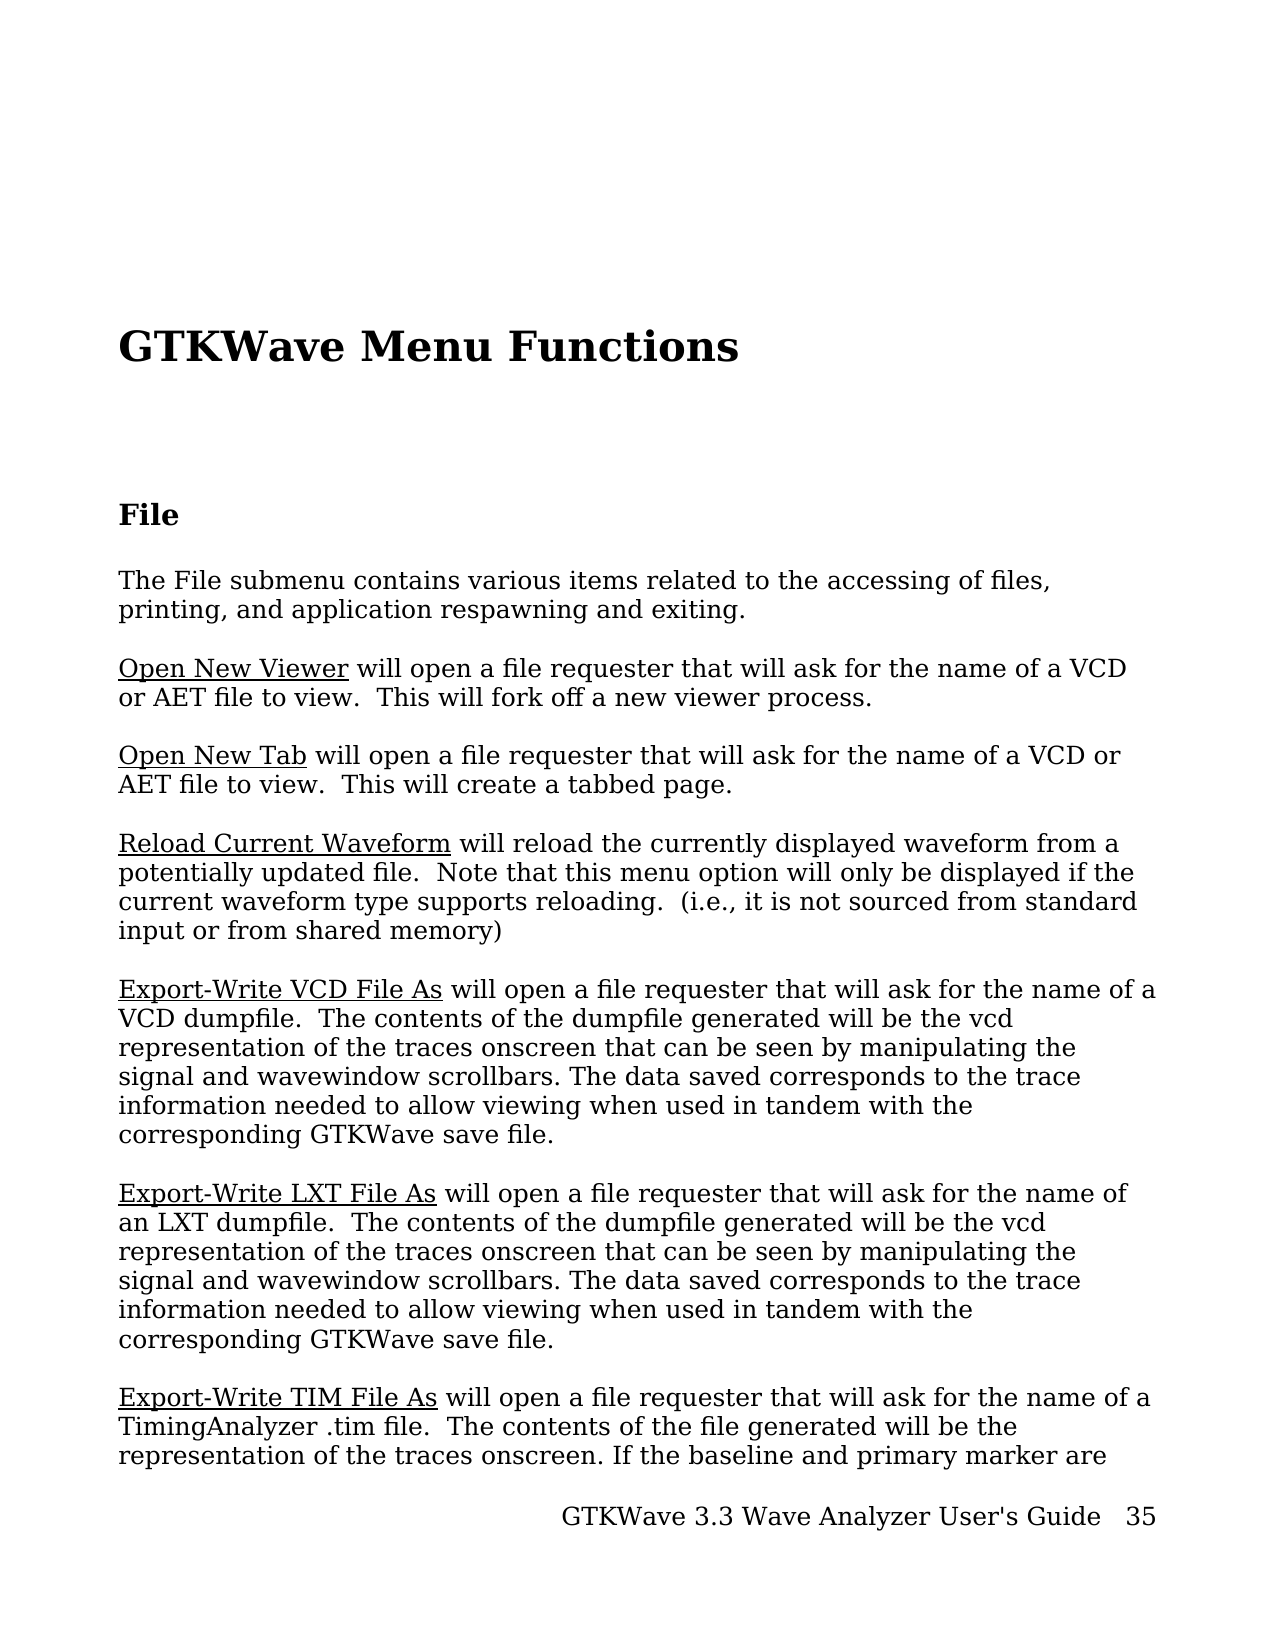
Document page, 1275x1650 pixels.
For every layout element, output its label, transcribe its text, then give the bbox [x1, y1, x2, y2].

text Open New Viewer will open a file requester that will ask for the name of a VCD or AET file to view. This will fork off a new viewer process. [118, 654, 1157, 712]
subtitle GTKWave Menu Functions [118, 322, 1157, 371]
text Export-Write LXT File As will open a file requester that will ask for the name of an LXT dumpfile. The contents of the dumpfile generated will be the vcd representation of the traces onscreen that can be seen by manipulating the signal and wavewindow scrollbars. The data saved corresponds to the trace information needed to allow viewing when used in tandem with the corresponding GTKWave save file. [118, 1179, 1157, 1354]
text Export-Write TIM File As will open a file requester that will ask for the name of a TimingAnalyzer .tim file. The contents of the file generated will be the representation of the traces onscreen. If the baseline and primary marker are [118, 1383, 1157, 1471]
text Reload Current Waveform will reload the currently displayed waveform from a potentially updated file. Note that this menu option will only be displayed if the current waveform type supports reloading. (i.e., it is not sourced from standard input or from shared memory) [118, 829, 1157, 946]
text The File submenu contains various items related to the accessing of files, printing, and application respawning and exiting. [118, 566, 1157, 625]
subtitle File [118, 498, 1157, 532]
text Export-Write VCD File As will open a file requester that will ask for the name of a VCD dumpfile. The contents of the dumpfile generated will be the vcd representation of the traces onscreen that can be seen by manipulating the signal and wavewindow scrollbars. The data saved corresponds to the trace information needed to allow viewing when used in tandem with the corresponding GTKWave save file. [118, 975, 1157, 1150]
text Open New Tab will open a file requester that will ask for the name of a VCD or AET file to view. This will create a tabbed page. [118, 741, 1157, 800]
